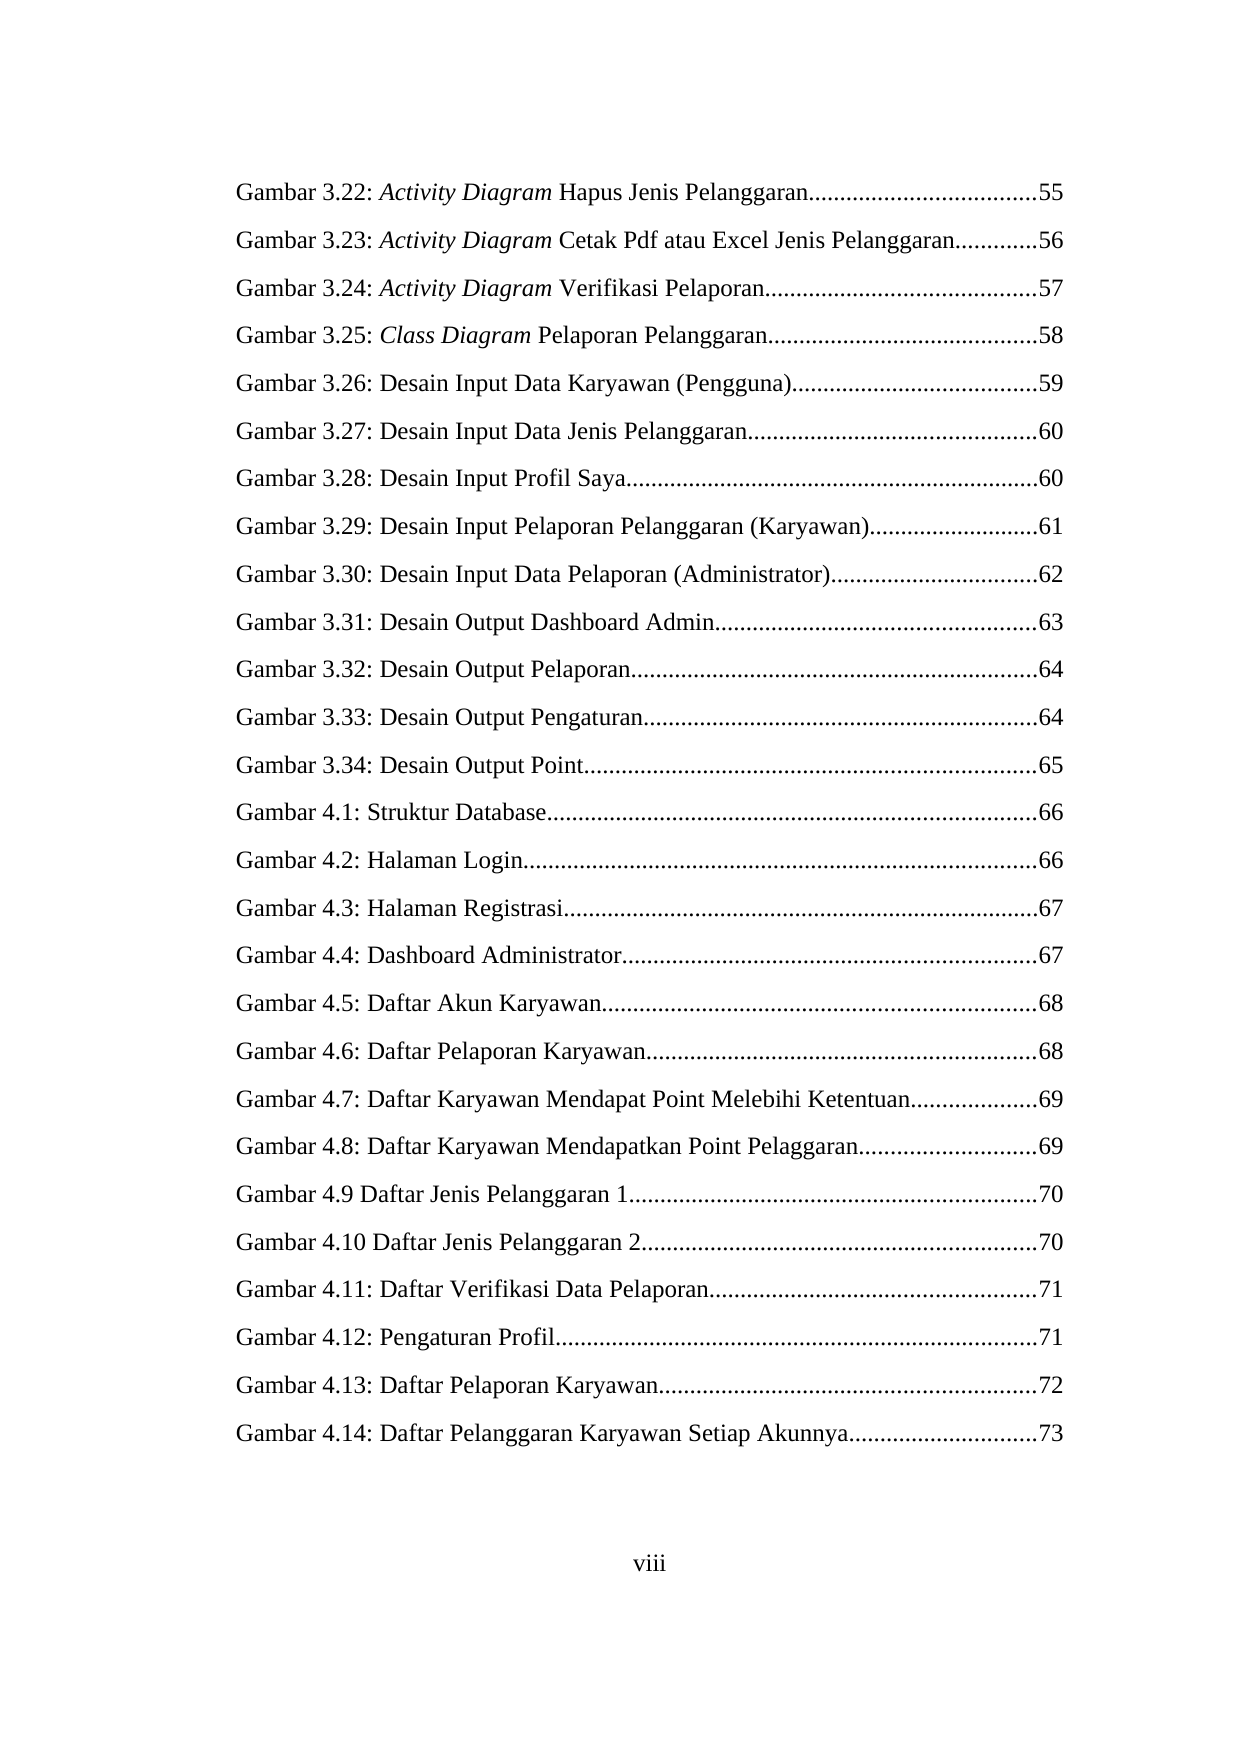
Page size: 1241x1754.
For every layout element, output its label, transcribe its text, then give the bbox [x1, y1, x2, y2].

text Gambar 3.30: Desain Input Data Pelaporan (Administrator) 62 [236, 559, 1063, 588]
text Gambar 4.11: Daftar Verifikasi Data Pelaporan 71 [236, 1274, 1063, 1303]
text Gambar 4.4: Dashboard Administrator 67 [236, 941, 1063, 969]
text Gambar 4.13: Daftar Pelaporan Karyawan 72 [236, 1370, 1063, 1399]
text Gambar 4.10 Daftar Jenis Pelanggaran 2 70 [236, 1227, 1063, 1256]
text Gambar 3.34: Desain Output Point 65 [236, 750, 1063, 778]
text Gambar 3.27: Desain Input Data Jenis Pelanggaran 60 [236, 416, 1063, 444]
text Gambar 4.8: Daftar Karyawan Mendapatkan Point Pelaggaran 69 [236, 1131, 1063, 1160]
text Gambar 4.1: Struktur Database 66 [236, 797, 1063, 826]
text Gambar 3.24: Activity Diagram Verifikasi Pelaporan 57 [236, 273, 1063, 301]
text Gambar 4.2: Halaman Login 66 [236, 845, 1063, 874]
text Gambar 4.12: Pengaturan Profil 71 [236, 1322, 1063, 1351]
text Gambar 3.31: Desain Output Dashboard Admin 63 [236, 607, 1063, 635]
text Gambar 3.26: Desain Input Data Karyawan (Pengguna) 59 [236, 368, 1063, 397]
text Gambar 3.22: Activity Diagram Hapus Jenis Pelanggaran 55 [236, 177, 1063, 206]
text Gambar 4.3: Halaman Registrasi 67 [236, 893, 1063, 922]
text Gambar 4.7: Daftar Karyawan Mendapat Point Melebihi Ketentuan 69 [236, 1084, 1063, 1112]
text Gambar 3.23: Activity Diagram Cetak Pdf atau Excel Jenis Pelanggaran 56 [236, 225, 1063, 254]
text Gambar 3.25: Class Diagram Pelaporan Pelanggaran 58 [236, 320, 1063, 349]
text Gambar 4.9 Daftar Jenis Pelanggaran 1 70 [236, 1179, 1063, 1208]
text Gambar 4.5: Daftar Akun Karyawan 68 [236, 988, 1063, 1017]
text Gambar 3.32: Desain Output Pelaporan 64 [236, 654, 1063, 683]
text Gambar 3.28: Desain Input Profil Saya 60 [236, 463, 1063, 492]
text Gambar 4.14: Daftar Pelanggaran Karyawan Setiap Akunnya 73 [236, 1418, 1063, 1446]
text Gambar 3.33: Desain Output Pengaturan 64 [236, 702, 1063, 731]
text Gambar 3.29: Desain Input Pelaporan Pelanggaran (Karyawan) 61 [236, 511, 1063, 540]
text Gambar 4.6: Daftar Pelaporan Karyawan 68 [236, 1036, 1063, 1065]
